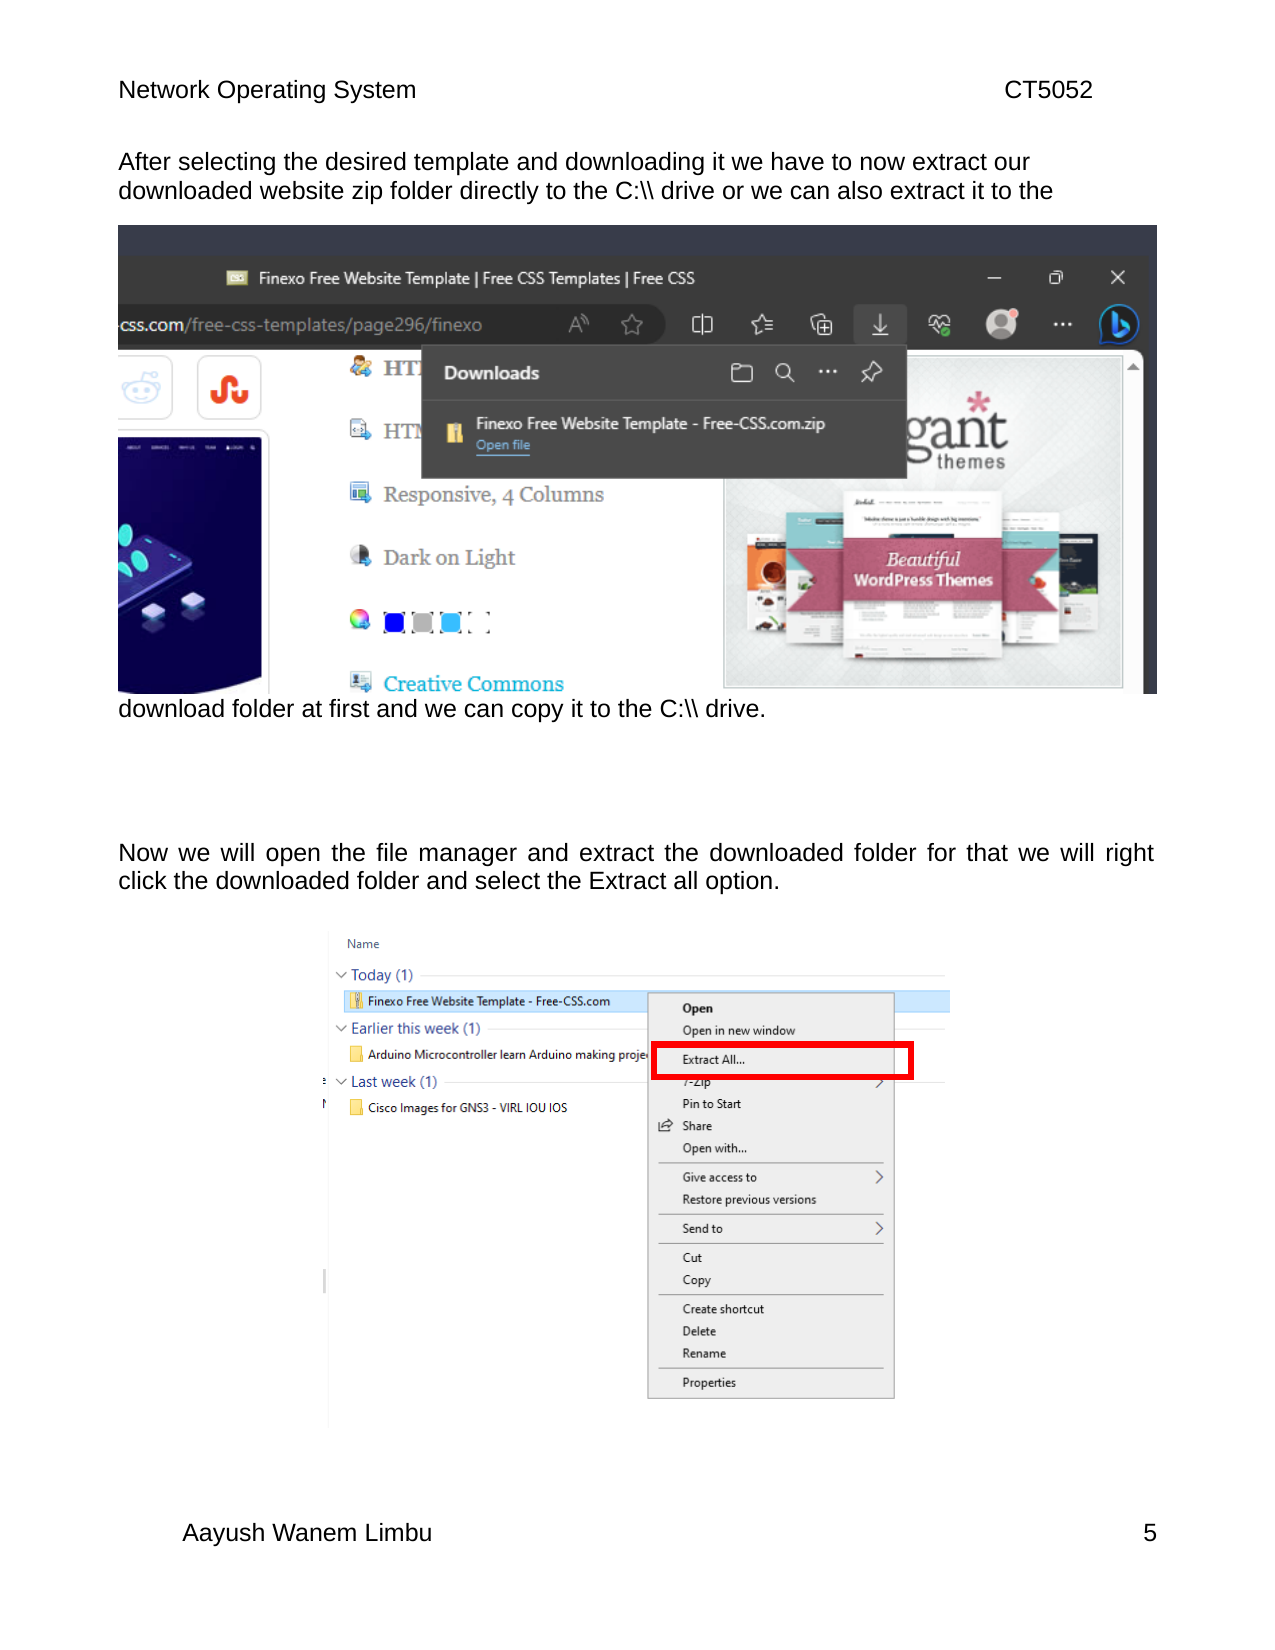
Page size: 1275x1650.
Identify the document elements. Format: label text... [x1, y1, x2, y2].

text Now we will open the file manager and extract the downloaded folder for that we will right click the downloaded folder and select the Extract all option. [118, 837, 1157, 895]
text download folder at first and we can copy it to the C:\\ drive. [118, 694, 1157, 722]
text After selecting the desired template and downloading it we have to now extract our downloaded website zip folder directly to the C:\\ drive or we can also extract it to the [118, 147, 1157, 225]
